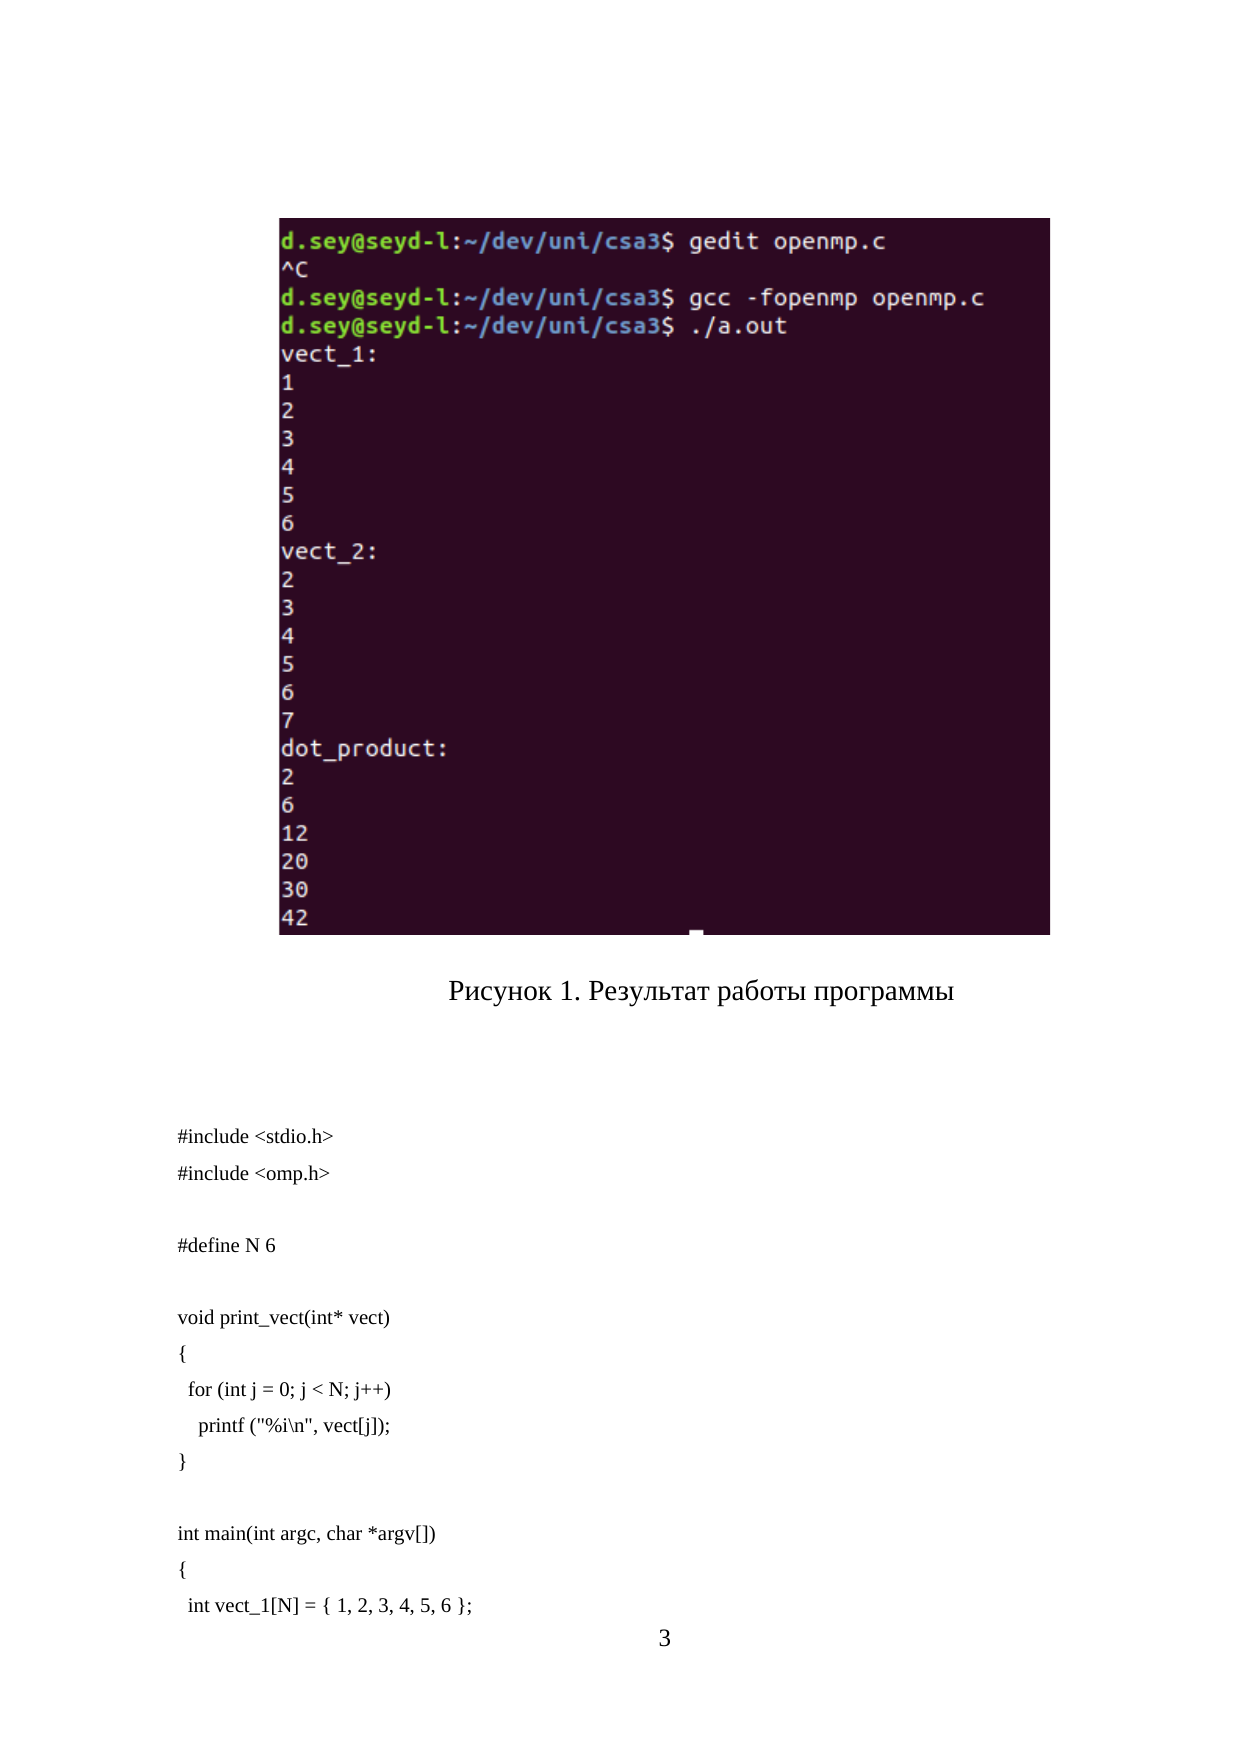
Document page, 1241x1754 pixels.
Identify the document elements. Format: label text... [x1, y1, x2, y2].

text Рисунок 1. Результат работы программы [177, 973, 1152, 1007]
text } [177, 1449, 1152, 1473]
text int vect_1[N] = { 1, 2, 3, 4, 5, 6 }; [177, 1593, 1152, 1617]
text { [177, 1557, 1152, 1581]
text #include <omp.h> [177, 1160, 1152, 1184]
text for (int j = 0; j < N; j++) [177, 1377, 1152, 1401]
text { [177, 1341, 1152, 1365]
text #define N 6 [177, 1232, 1152, 1257]
text printf ("%i\n", vect[j]); [177, 1413, 1152, 1437]
text #include <stdio.h> [177, 1124, 1152, 1148]
picture [278, 218, 1051, 935]
text int main(int argc, char *argv[]) [177, 1521, 1152, 1545]
text void print_vect(int* vect) [177, 1304, 1152, 1329]
